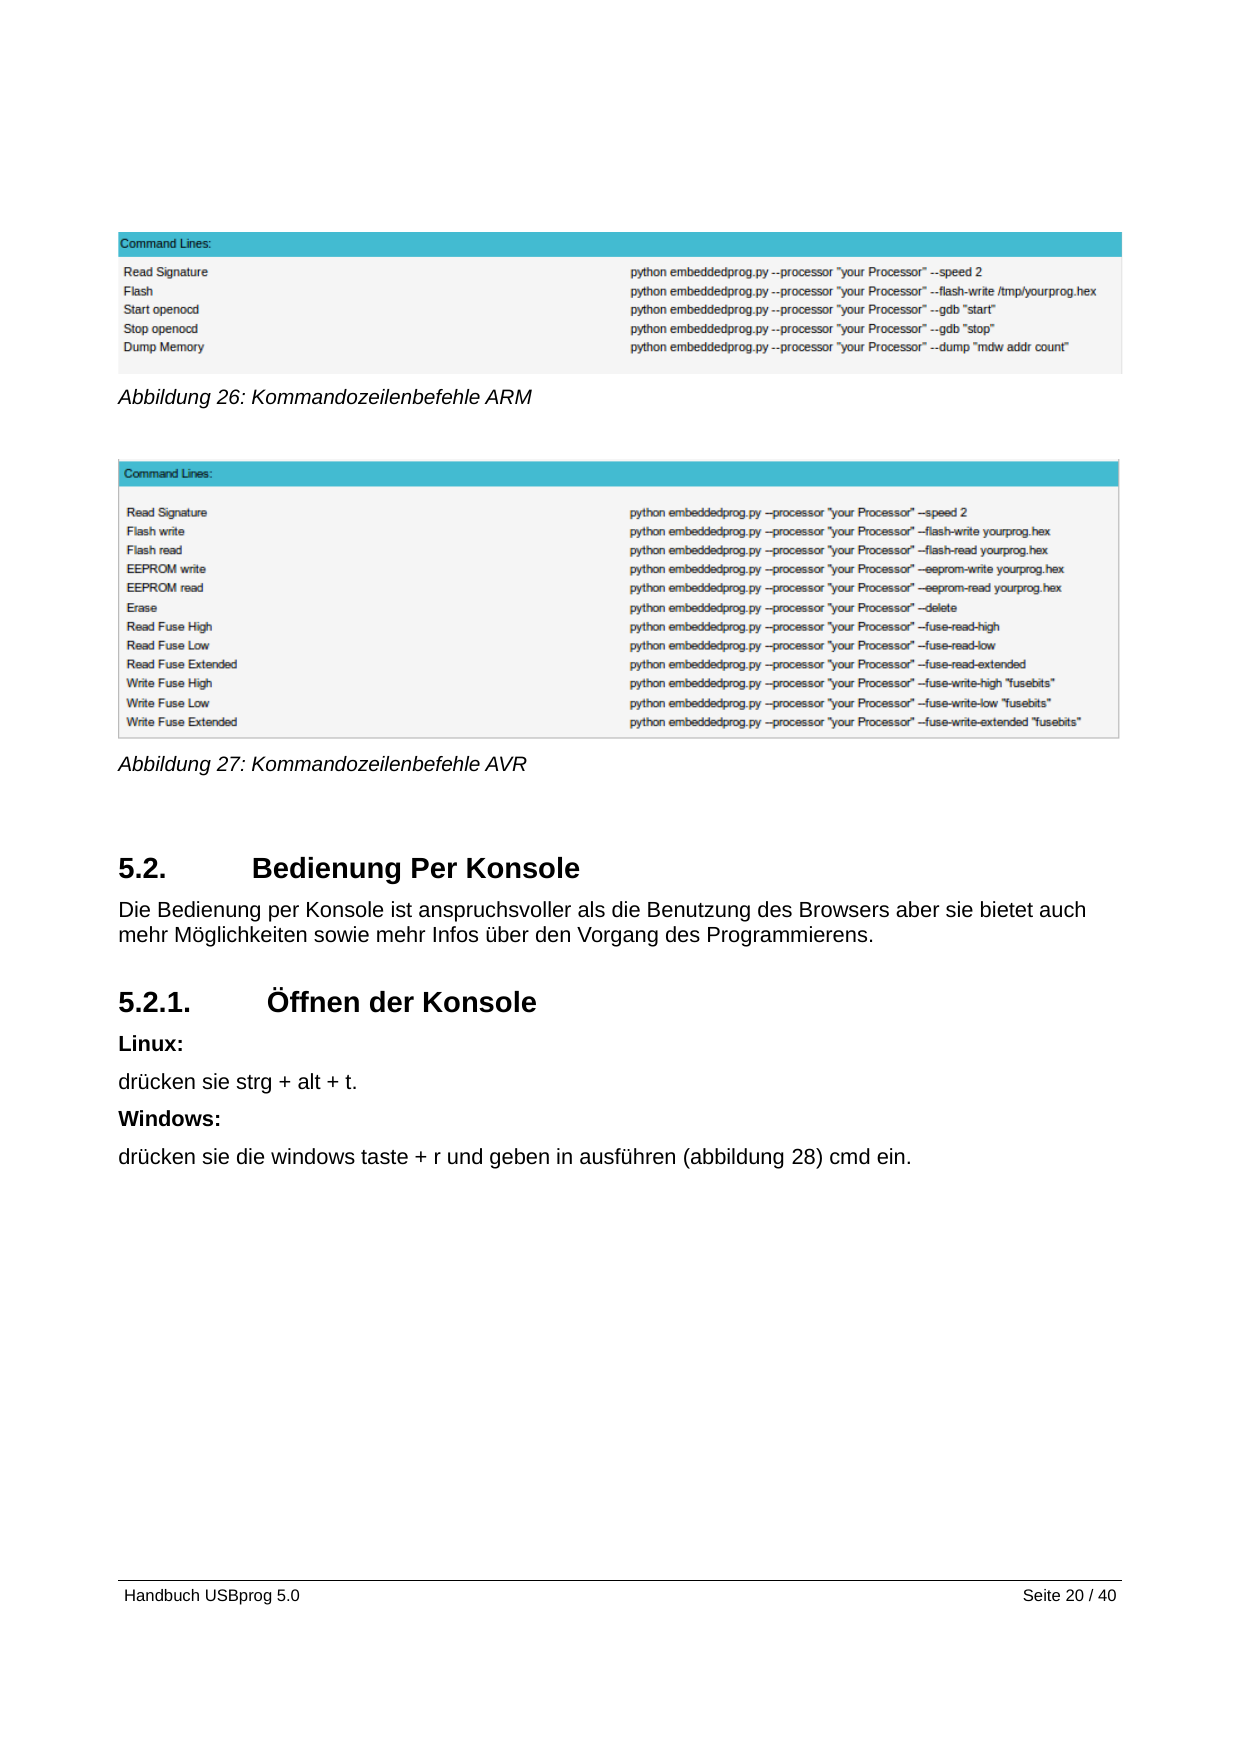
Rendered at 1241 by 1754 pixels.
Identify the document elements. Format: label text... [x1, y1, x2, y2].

subtitle Öffnen der Konsole [118, 985, 1122, 1018]
text Abbildung 26: Kommandozeilenbefehle ARM [118, 374, 1122, 409]
subtitle Bedienung Per Konsole [118, 851, 1122, 884]
text drücken sie strg + alt + t. [118, 1068, 1122, 1094]
text Die Bedienung per Konsole ist anspruchsvoller als die Benutzung des Browsers aber sie bietet auch mehr Möglichkeiten sowie mehr Infos über den Vorgang des Programmierens. [118, 897, 1122, 947]
text Windows: [118, 1106, 1122, 1131]
picture [118, 232, 1123, 374]
text Abbildung 27: Kommandozeilenbefehle AVR [118, 740, 1122, 776]
text Linux: [118, 1031, 1122, 1056]
text drücken sie die windows taste + r und geben in ausführen (abbildung 28) cmd ein. [118, 1144, 1122, 1169]
picture [118, 459, 1122, 740]
